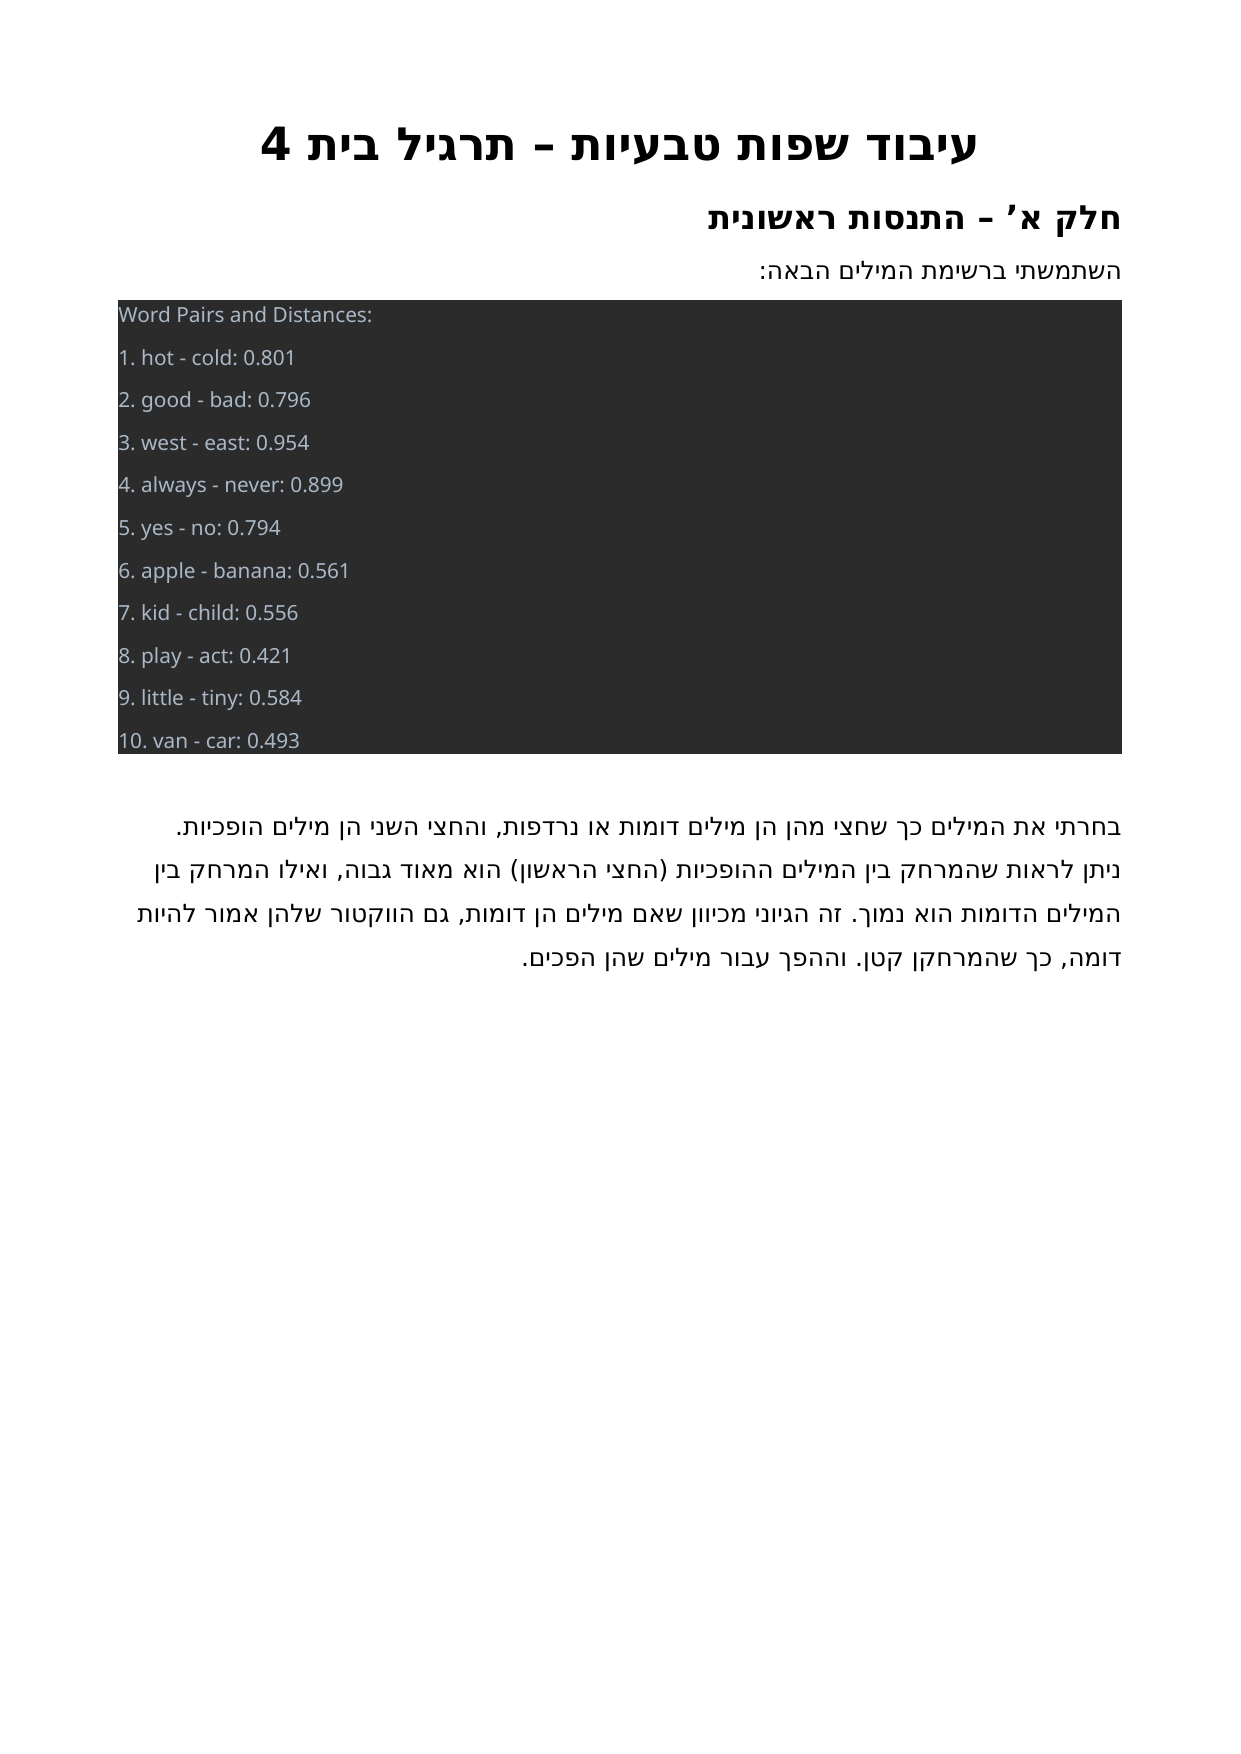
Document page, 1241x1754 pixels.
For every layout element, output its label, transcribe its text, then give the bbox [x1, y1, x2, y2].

text השתמשתי ברשימת המילים הבאה: [118, 256, 1122, 286]
text עיבוד שפות טבעיות – תרגיל בית 4 [118, 118, 1122, 171]
text בחרתי את המילים כך שחצי מהן הן מילים דומות או נרדפות, והחצי השני הן מילים הופכיות. [118, 812, 1122, 841]
text Word Pairs and Distances: 1. hot - cold: 0.801 2. good - bad: 0.796 3. west - east: 0.954 4. always - never: 0.899 5. yes - no: 0.794 6. apple - banana: 0.561 7. kid - child: 0.556 8. play - act: 0.421 9. little - tiny: 0.584 10. van - car: 0.493 [118, 300, 1122, 754]
text ניתן לראות שהמרחק בין המילים ההופכיות (החצי הראשון) הוא מאוד גבוה, ואילו המרחק בין המילים הדומות הוא נמוך. זה הגיוני מכיוון שאם מילים הן דומות, גם הווקטור שלהן אמור להיות דומה, כך שהמרחקן קטן. וההפך עבור מילים שהן הפכים. [118, 856, 1122, 972]
text חלק א’ – התנסות ראשונית [118, 198, 1122, 237]
